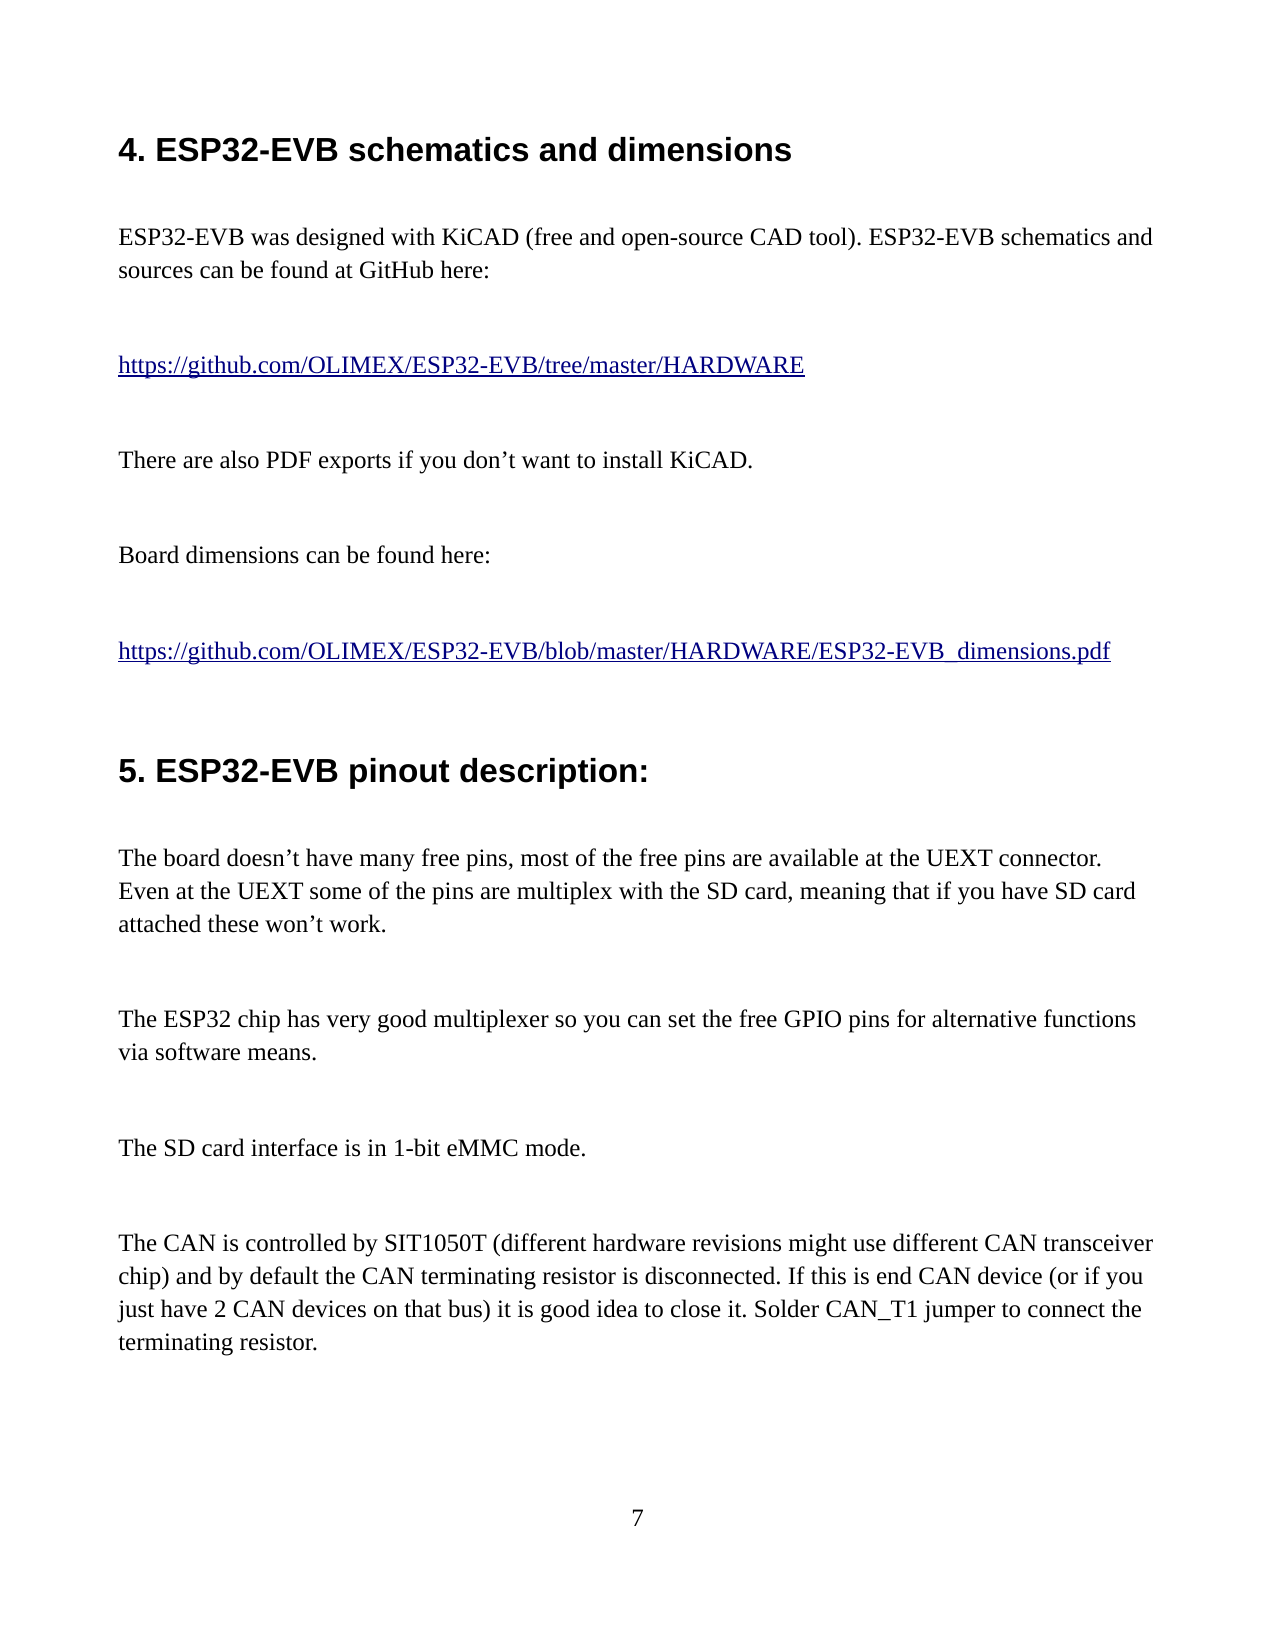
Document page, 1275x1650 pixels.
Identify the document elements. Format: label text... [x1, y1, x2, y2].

text The CAN is controlled by SIT1050T (different hardware revisions might use different CAN transceiver chip) and by default the CAN terminating resistor is disconnected. If this is end CAN device (or if you just have 2 CAN devices on that bus) it is good idea to close it. Solder CAN_T1 jumper to connect the terminating resistor. [118, 1228, 1157, 1356]
text https://github.com/OLIMEX/ESP32-EVB/blob/master/HARDWARE/ESP32-EVB_dimensions.pdf [118, 636, 1157, 664]
subtitle 5. ESP32-EVB pinout description: [118, 751, 1157, 790]
text The SD card interface is in 1-bit eMMC mode. [118, 1133, 1157, 1161]
text The board doesn’t have many free pins, most of the free pins are available at the UEXT connector. Even at the UEXT some of the pins are multiplex with the SD card, meaning that if you have SD card attached these won’t work. [118, 843, 1157, 938]
text https://github.com/OLIMEX/ESP32-EVB/tree/master/HARDWARE [118, 350, 1157, 379]
text ESP32-EVB was designed with KiCAD (free and open-source CAD tool). ESP32-EVB schematics and sources can be found at GitHub here: [118, 222, 1157, 284]
text There are also PDF exports if you don’t want to install KiCAD. [118, 445, 1157, 474]
text The ESP32 chip has very good multiplexer so you can set the free GPIO pins for alternative functions via software means. [118, 1004, 1157, 1066]
text Board dimensions can be found here: [118, 541, 1157, 569]
subtitle 4. ESP32-EVB schematics and dimensions [118, 130, 1157, 168]
